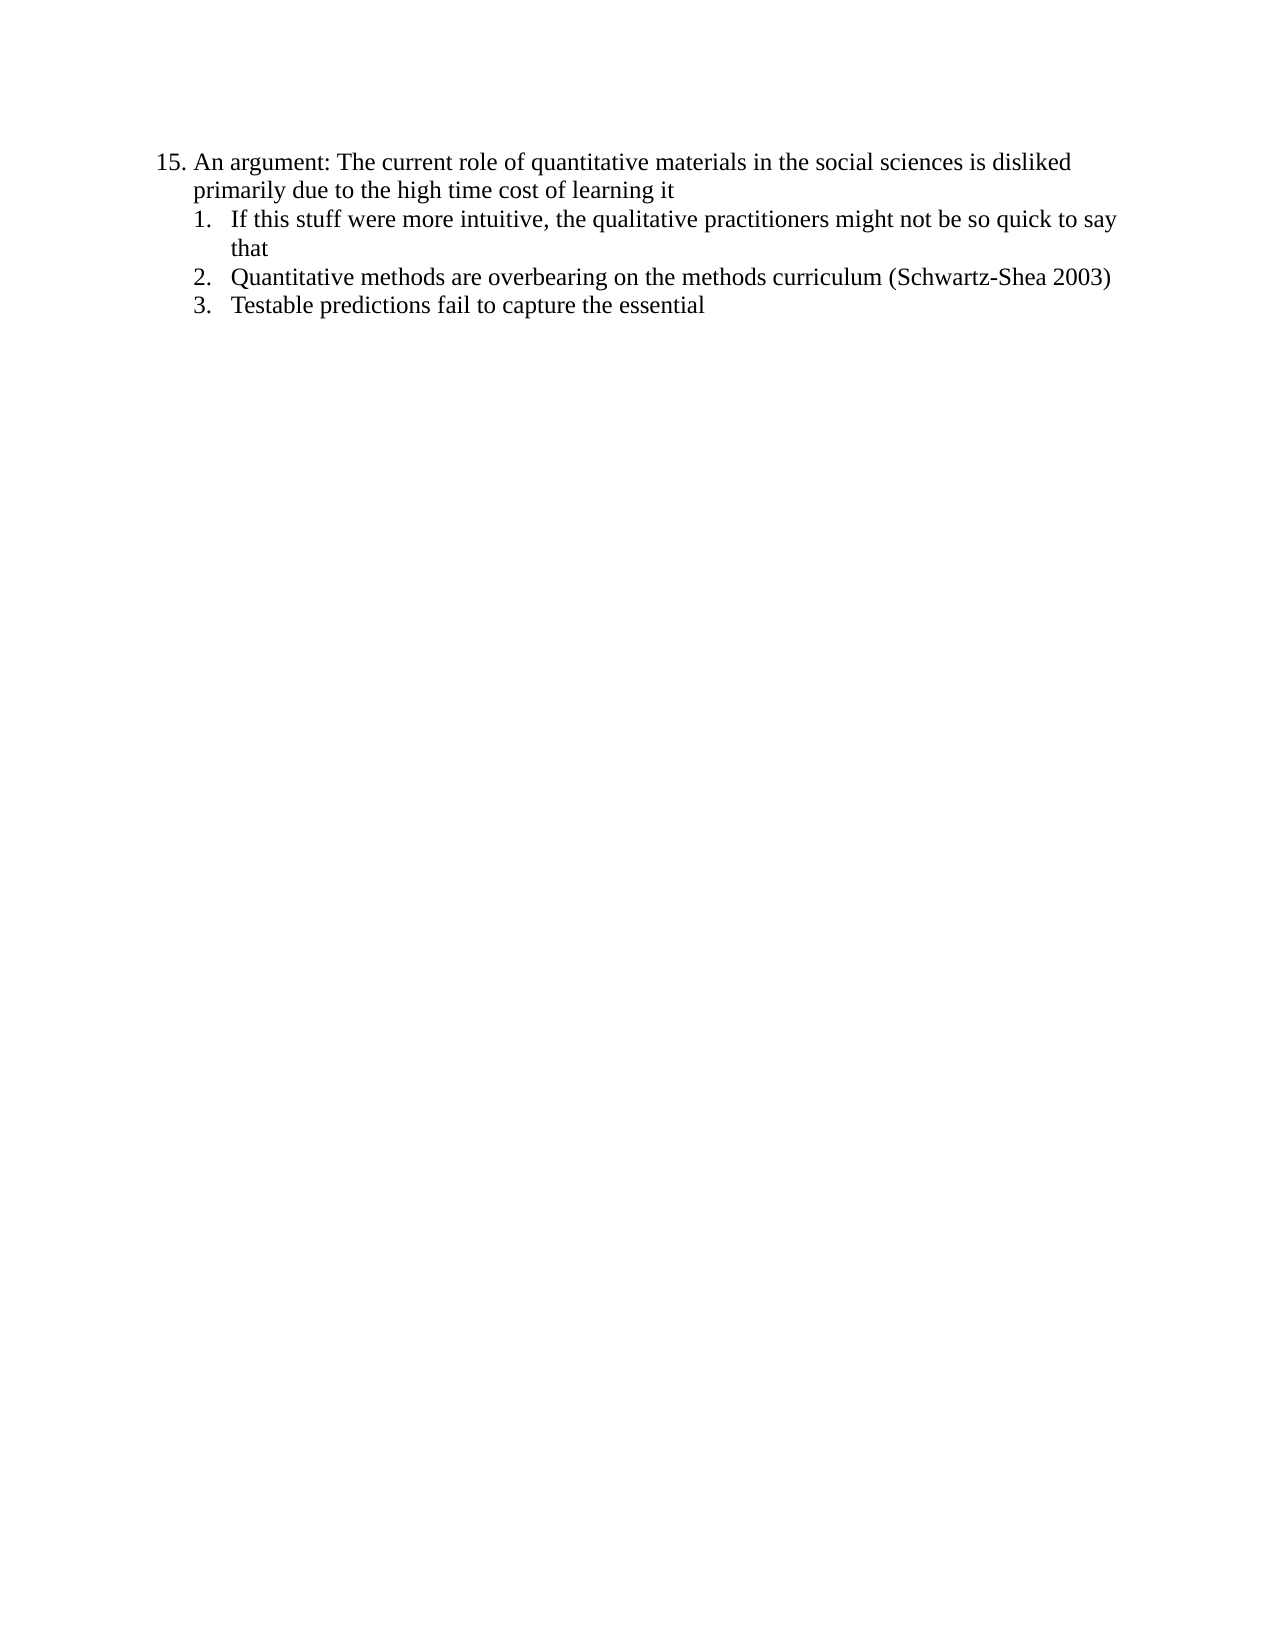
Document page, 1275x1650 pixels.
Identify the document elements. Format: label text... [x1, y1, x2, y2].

list Testable predictions fail to capture the essential [193, 291, 1157, 319]
list An argument: The current role of quantitative materials in the social sciences is disliked primarily due to the high time cost of learning it [156, 147, 1157, 204]
list If this stuff were more intuitive, the qualitative practitioners might not be so quick to say that [193, 204, 1157, 262]
list Quantitative methods are overbearing on the methods curriculum (Schwartz-Shea 2003) [193, 262, 1157, 291]
